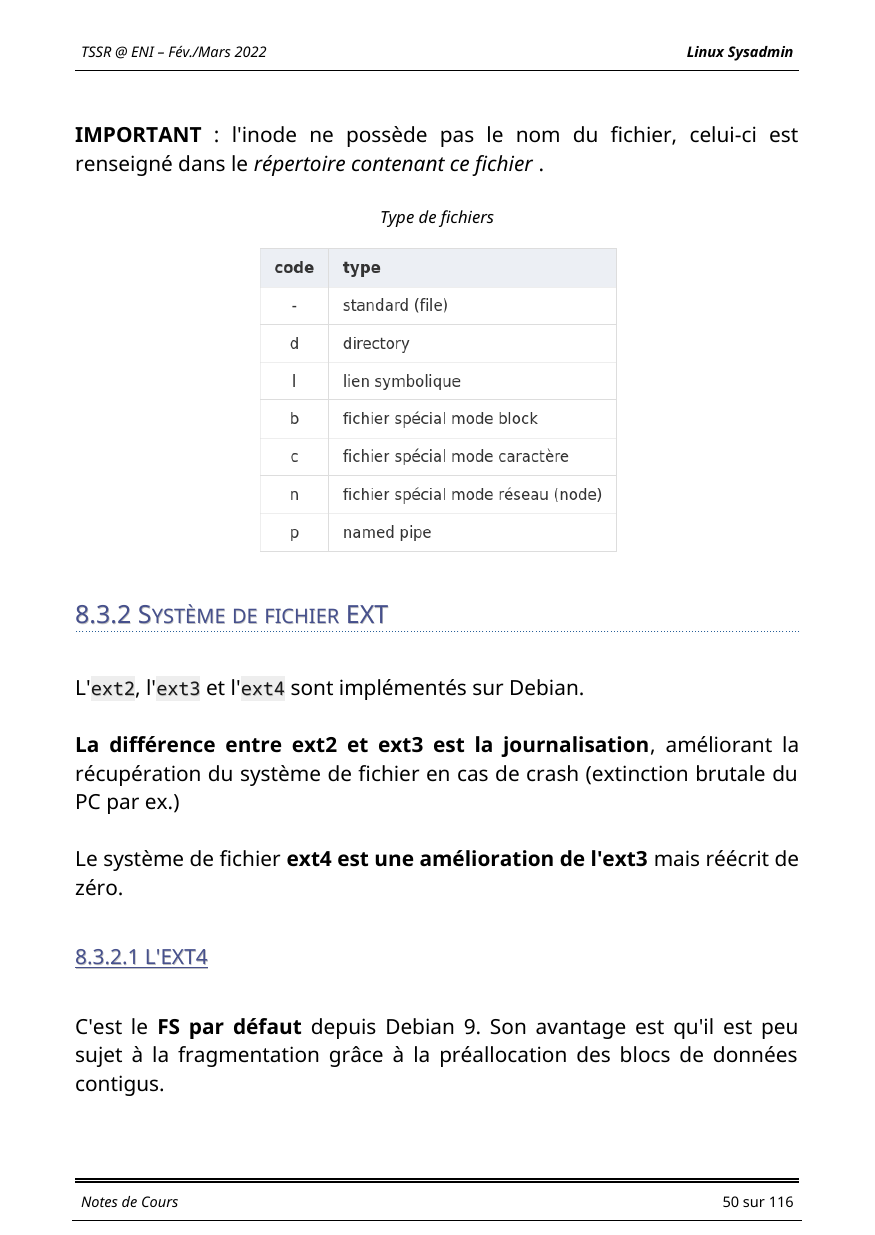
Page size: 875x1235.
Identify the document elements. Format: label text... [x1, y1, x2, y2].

text 8.3.2.1 L'EXT4 [75, 942, 799, 971]
text Le système de fichier ext4 est une amélioration de l'ext3 mais réécrit de zéro. [75, 844, 799, 901]
picture [253, 246, 621, 556]
text L'ext2, l'ext3 et l'ext4 sont implémentés sur Debian. [75, 673, 799, 702]
text 8.3.2 Système de fichier EXT [75, 270, 799, 632]
text Type de fichiers [75, 206, 799, 229]
text La différence entre ext2 et ext3 est la journalisation, améliorant la récupération du système de fichier en cas de crash (extinction brutale du PC par ex.) [75, 730, 799, 816]
text IMPORTANT : l'inode ne possède pas le nom du fichier, celui-ci est renseigné dans le répertoire contenant ce fichier . [75, 121, 799, 177]
text C'est le FS par défaut depuis Debian 9. Son avantage est qu'il est peu sujet à la fragmentation grâce à la préallocation des blocs de données contigus. [75, 1012, 799, 1097]
